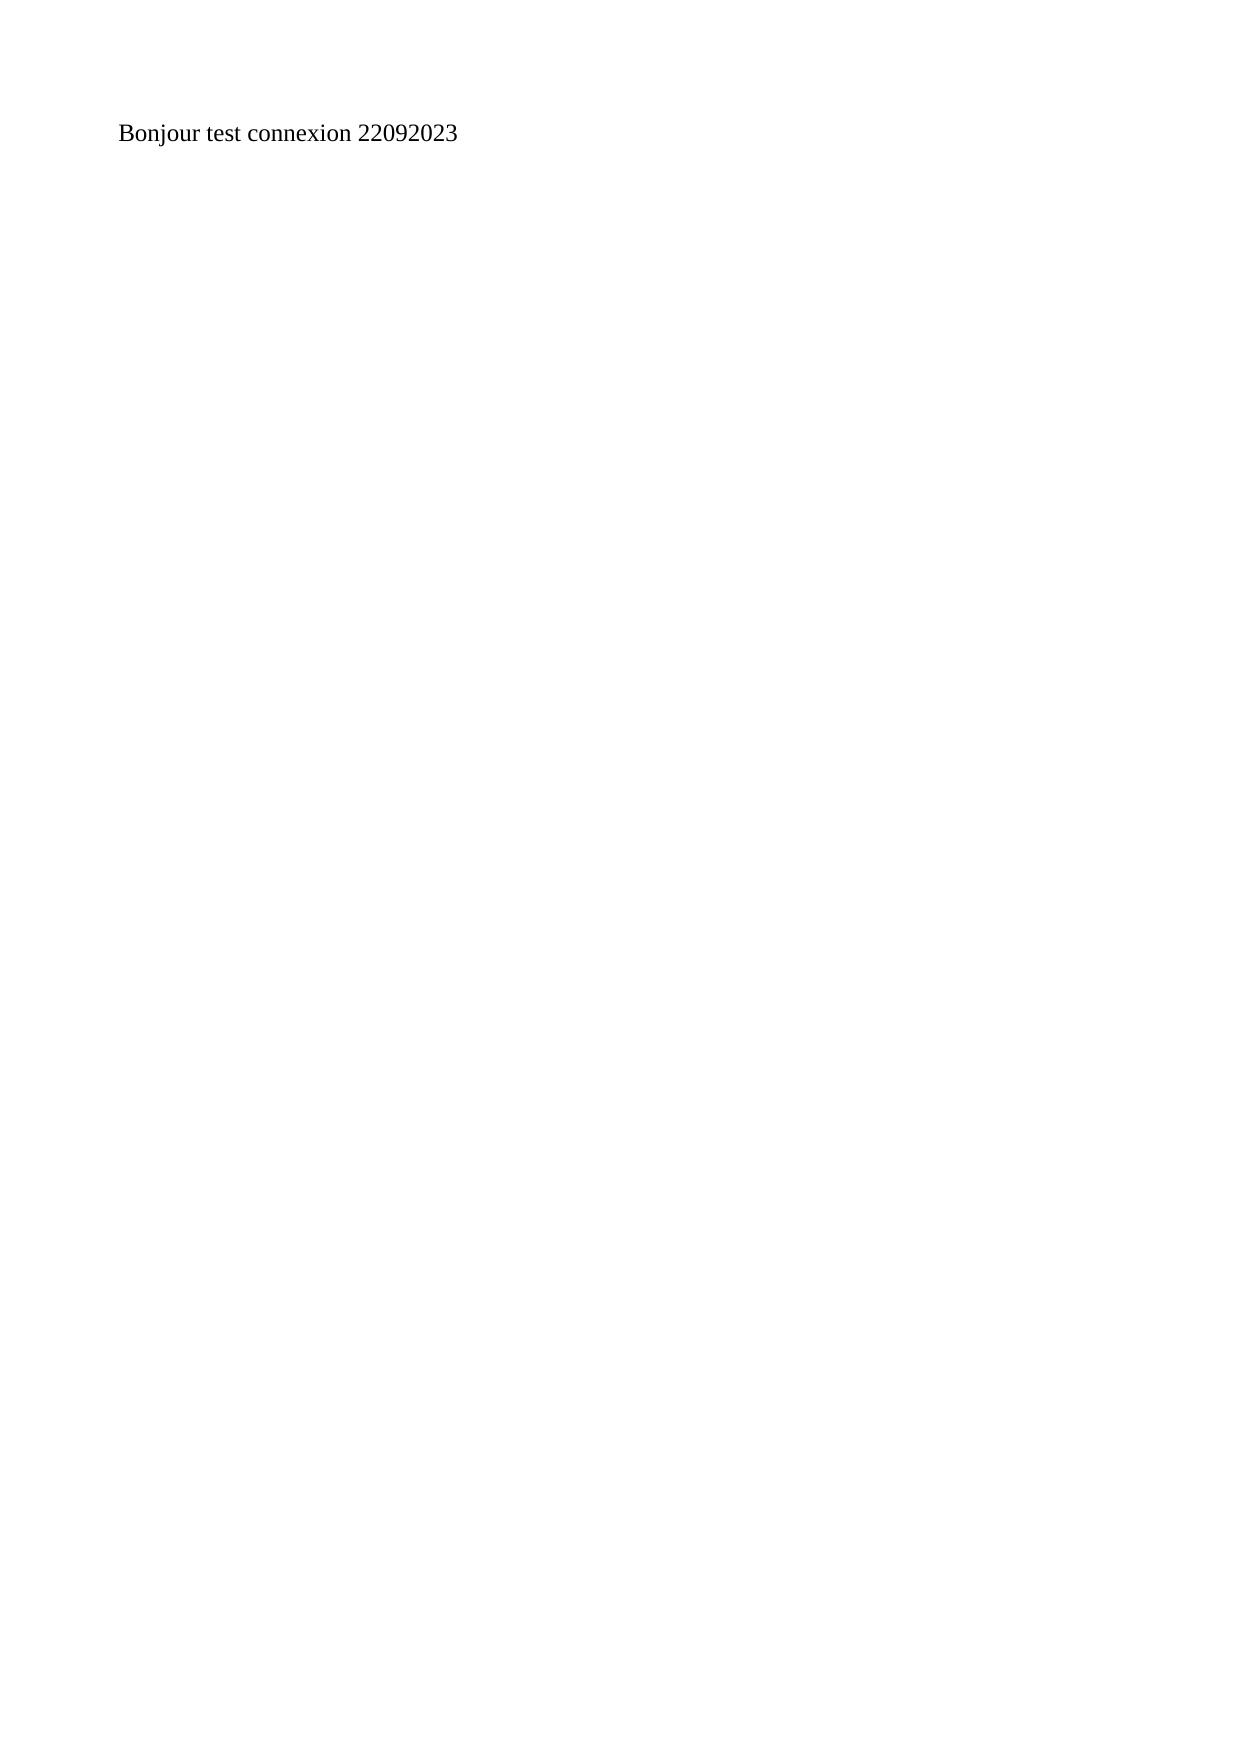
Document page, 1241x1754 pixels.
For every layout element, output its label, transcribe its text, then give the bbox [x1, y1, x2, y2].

text Bonjour test connexion 22092023 [118, 118, 1122, 147]
